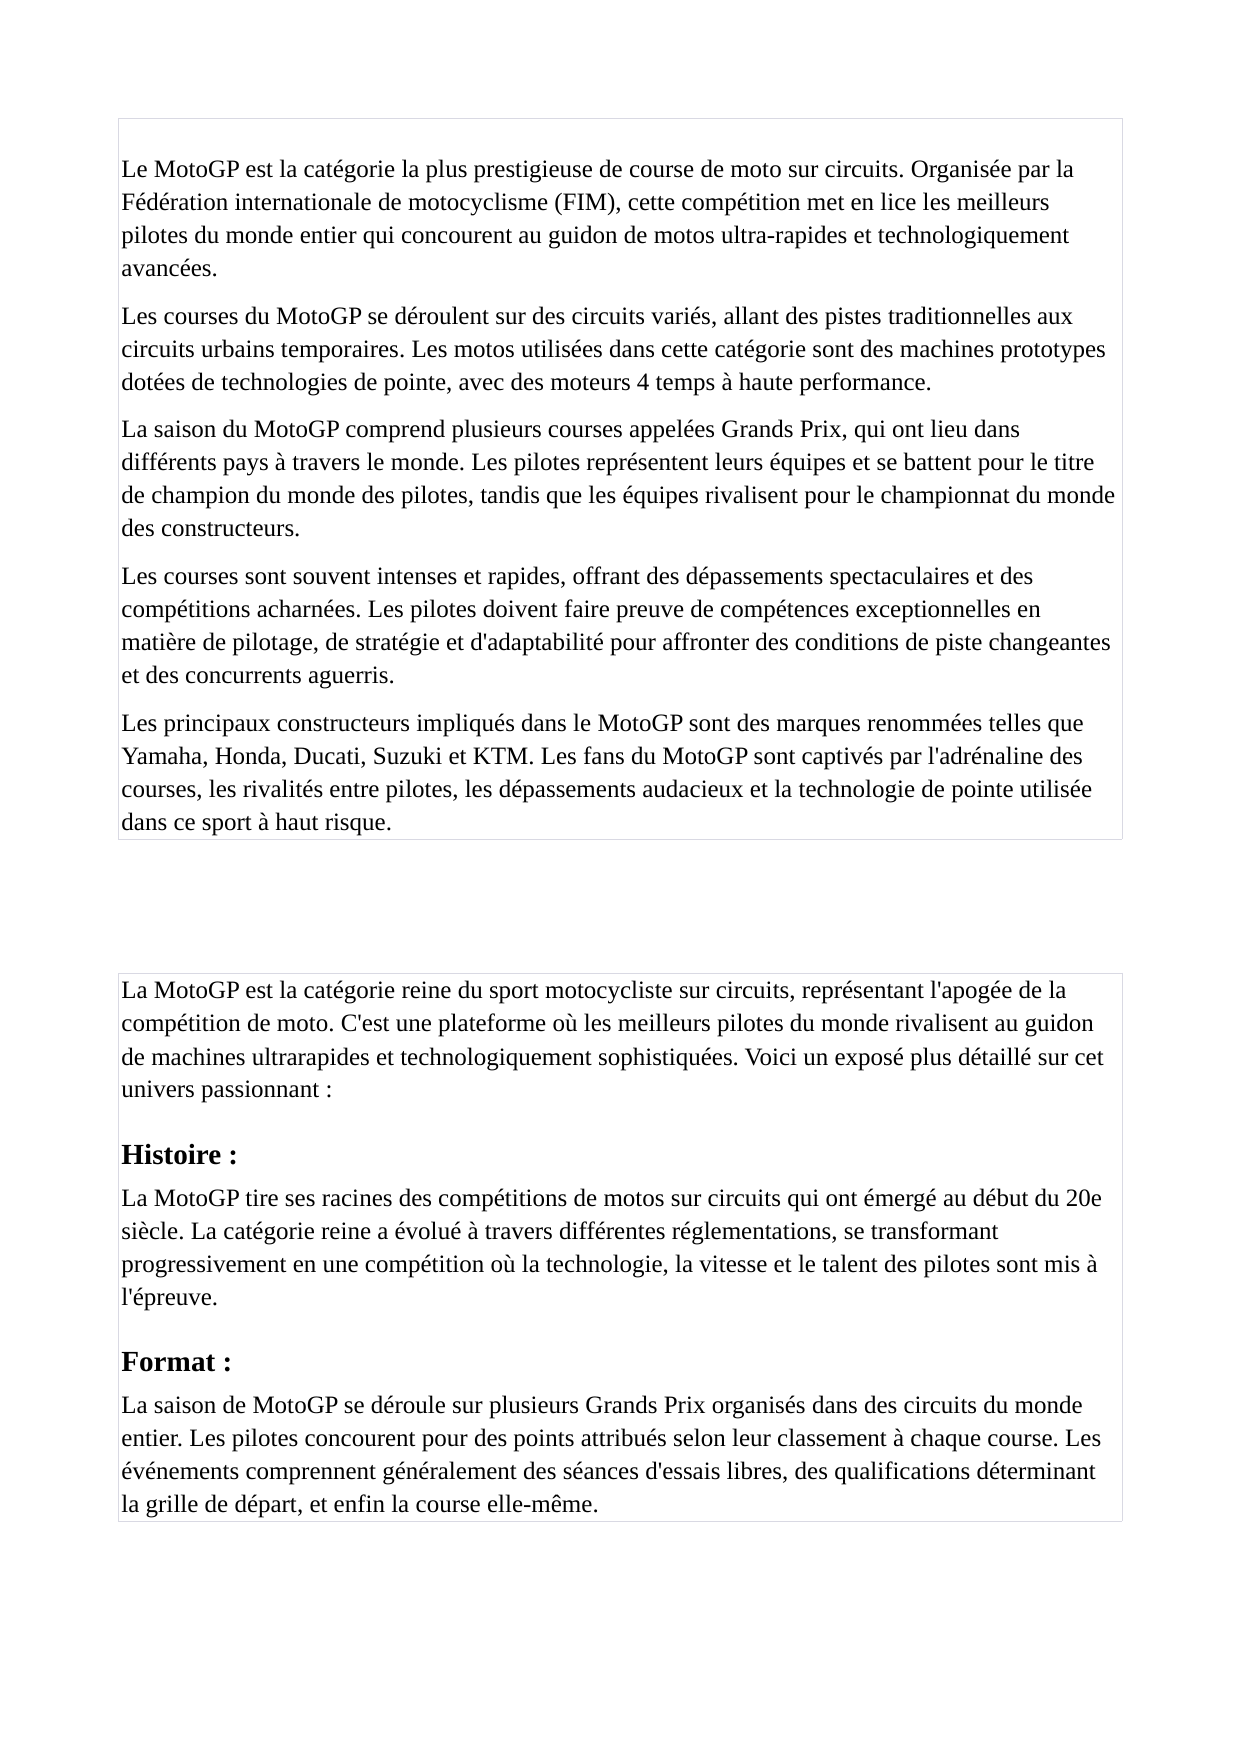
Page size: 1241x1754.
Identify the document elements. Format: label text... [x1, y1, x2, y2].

subtitle Format : [119, 1341, 1122, 1378]
subtitle Histoire : [119, 1134, 1122, 1170]
text Les courses du MotoGP se déroulent sur des circuits variés, allant des pistes traditionnelles aux circuits urbains temporaires. Les motos utilisées dans cette catégorie sont des machines prototypes dotées de technologies de pointe, avec des moteurs 4 temps à haute performance. [119, 298, 1122, 396]
text Le MotoGP est la catégorie la plus prestigieuse de course de moto sur circuits. Organisée par la Fédération internationale de motocyclisme (FIM), cette compétition met en lice les meilleurs pilotes du monde entier qui concourent au guidon de motos ultra-rapides et technologiquement avancées. [119, 119, 1122, 282]
text La saison du MotoGP comprend plusieurs courses appelées Grands Prix, qui ont lieu dans différents pays à travers le monde. Les pilotes représentent leurs équipes et se battent pour le titre de champion du monde des pilotes, tandis que les équipes rivalisent pour le championnat du monde des constructeurs. [119, 411, 1122, 542]
text La MotoGP est la catégorie reine du sport motocycliste sur circuits, représentant l'apogée de la compétition de moto. C'est une plateforme où les meilleurs pilotes du monde rivalisent au guidon de machines ultrarapides et technologiquement sophistiquées. Voici un exposé plus détaillé sur cet univers passionnant : [119, 974, 1122, 1103]
text Les courses sont souvent intenses et rapides, offrant des dépassements spectaculaires et des compétitions acharnées. Les pilotes doivent faire preuve de compétences exceptionnelles en matière de pilotage, de stratégie et d'adaptabilité pour affronter des conditions de piste changeantes et des concurrents aguerris. [119, 558, 1122, 689]
text La saison de MotoGP se déroule sur plusieurs Grands Prix organisés dans des circuits du monde entier. Les pilotes concourent pour des points attribués selon leur classement à chaque course. Les événements comprennent généralement des séances d'essais libres, des qualifications déterminant la grille de départ, et enfin la course elle-même. [119, 1387, 1122, 1521]
text La MotoGP tire ses racines des compétitions de motos sur circuits qui ont émergé au début du 20e siècle. La catégorie reine a évolué à travers différentes réglementations, se transformant progressivement en une compétition où la technologie, la vitesse et le talent des pilotes sont mis à l'épreuve. [119, 1180, 1122, 1311]
text Les principaux constructeurs impliqués dans le MotoGP sont des marques renommées telles que Yamaha, Honda, Ducati, Suzuki et KTM. Les fans du MotoGP sont captivés par l'adrénaline des courses, les rivalités entre pilotes, les dépassements audacieux et la technologie de pointe utilisée dans ce sport à haut risque. [119, 705, 1122, 839]
